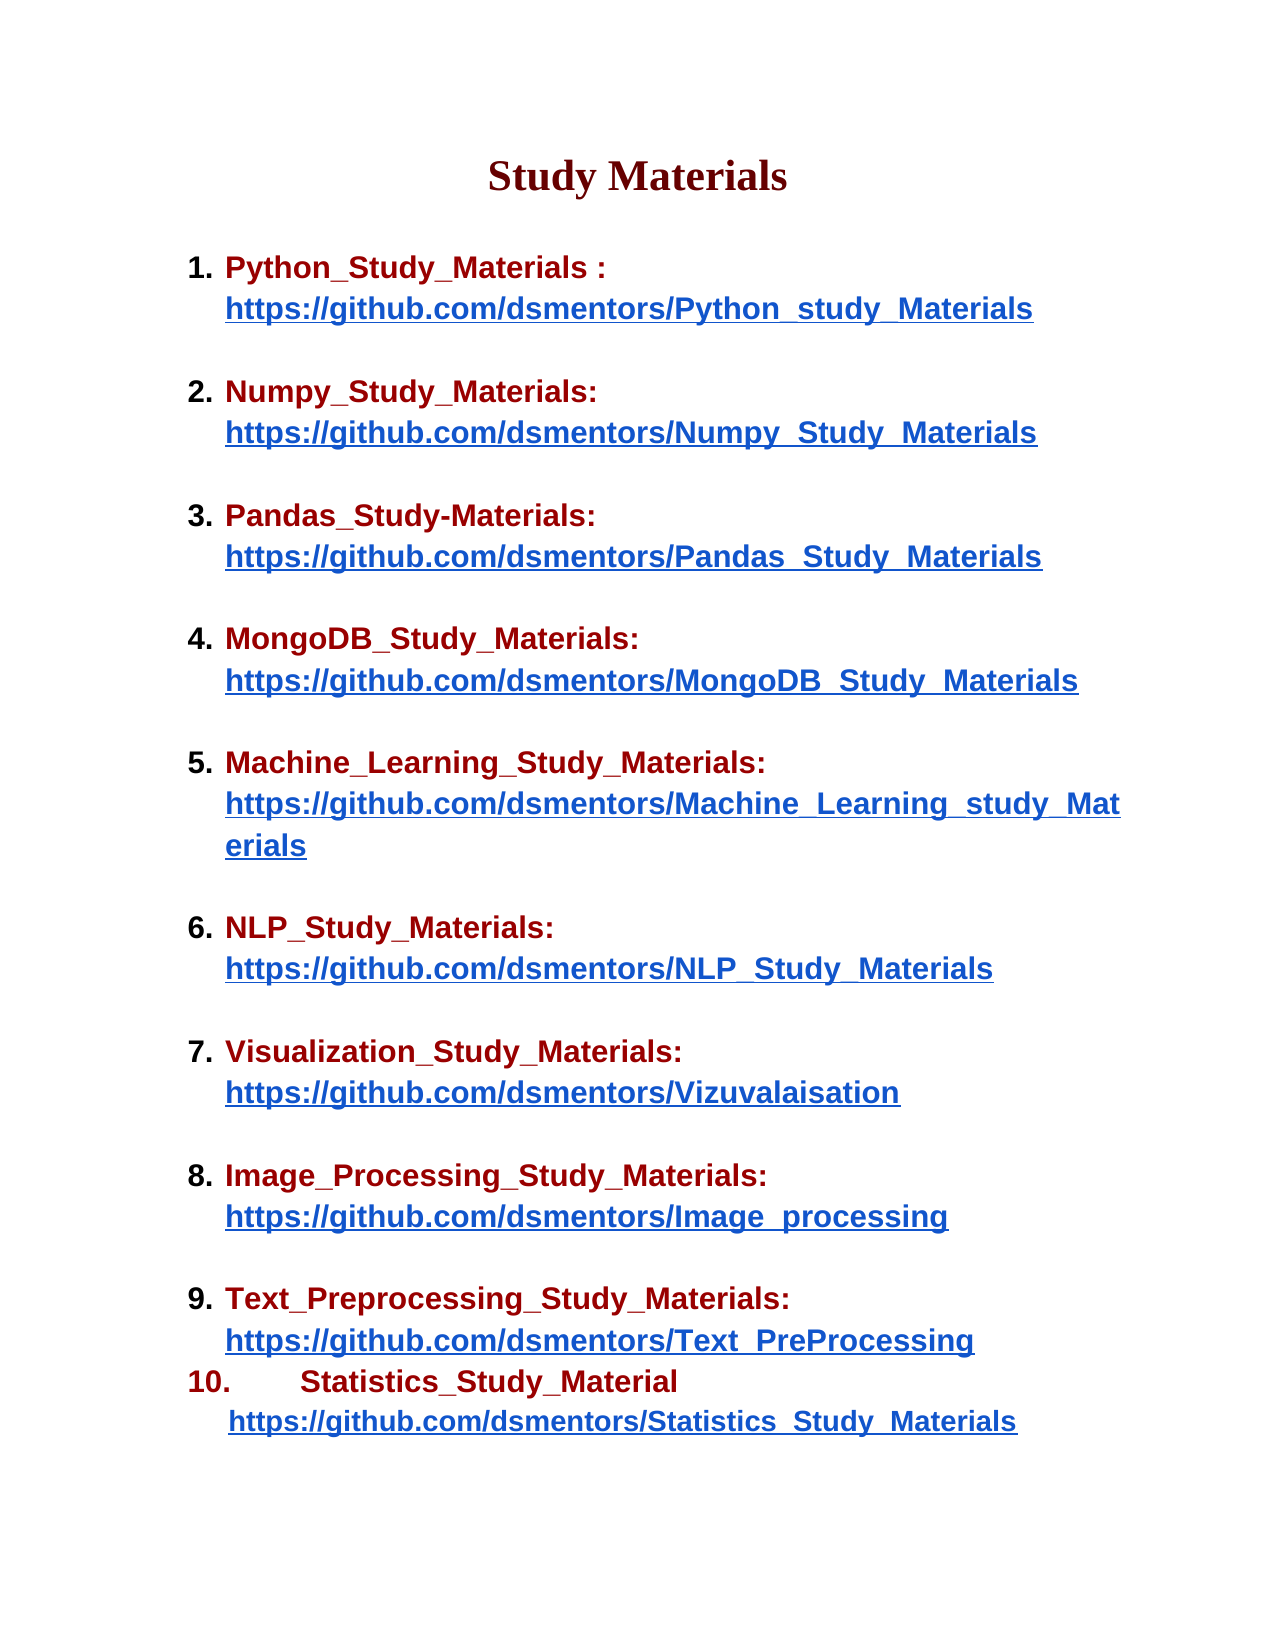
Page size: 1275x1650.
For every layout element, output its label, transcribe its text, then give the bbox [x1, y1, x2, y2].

list Python_Study_Materials : https://github.com/dsmentors/Python_study_Materials [187, 249, 1125, 326]
list Machine_Learning_Study_Materials: https://github.com/dsmentors/Machine_Learning_study_Materials [187, 744, 1125, 862]
list Statistics_Study_Material [187, 1363, 1125, 1399]
list Pandas_Study-Materials: https://github.com/dsmentors/Pandas_Study_Materials [187, 497, 1125, 574]
text https://github.com/dsmentors/Statistics_Study_Materials [150, 1404, 1125, 1438]
list MongoDB_Study_Materials: https://github.com/dsmentors/MongoDB_Study_Materials [187, 620, 1125, 697]
list NLP_Study_Materials: https://github.com/dsmentors/NLP_Study_Materials [187, 909, 1125, 986]
list Text_Preprocessing_Study_Materials: https://github.com/dsmentors/Text_PreProcessing [187, 1280, 1125, 1357]
list Image_Processing_Study_Materials: https://github.com/dsmentors/Image_processing [187, 1157, 1125, 1234]
list Visualization_Study_Materials: https://github.com/dsmentors/Vizuvalaisation [187, 1033, 1125, 1110]
text Study Materials [150, 150, 1125, 200]
list Numpy_Study_Materials: https://github.com/dsmentors/Numpy_Study_Materials [187, 373, 1125, 450]
